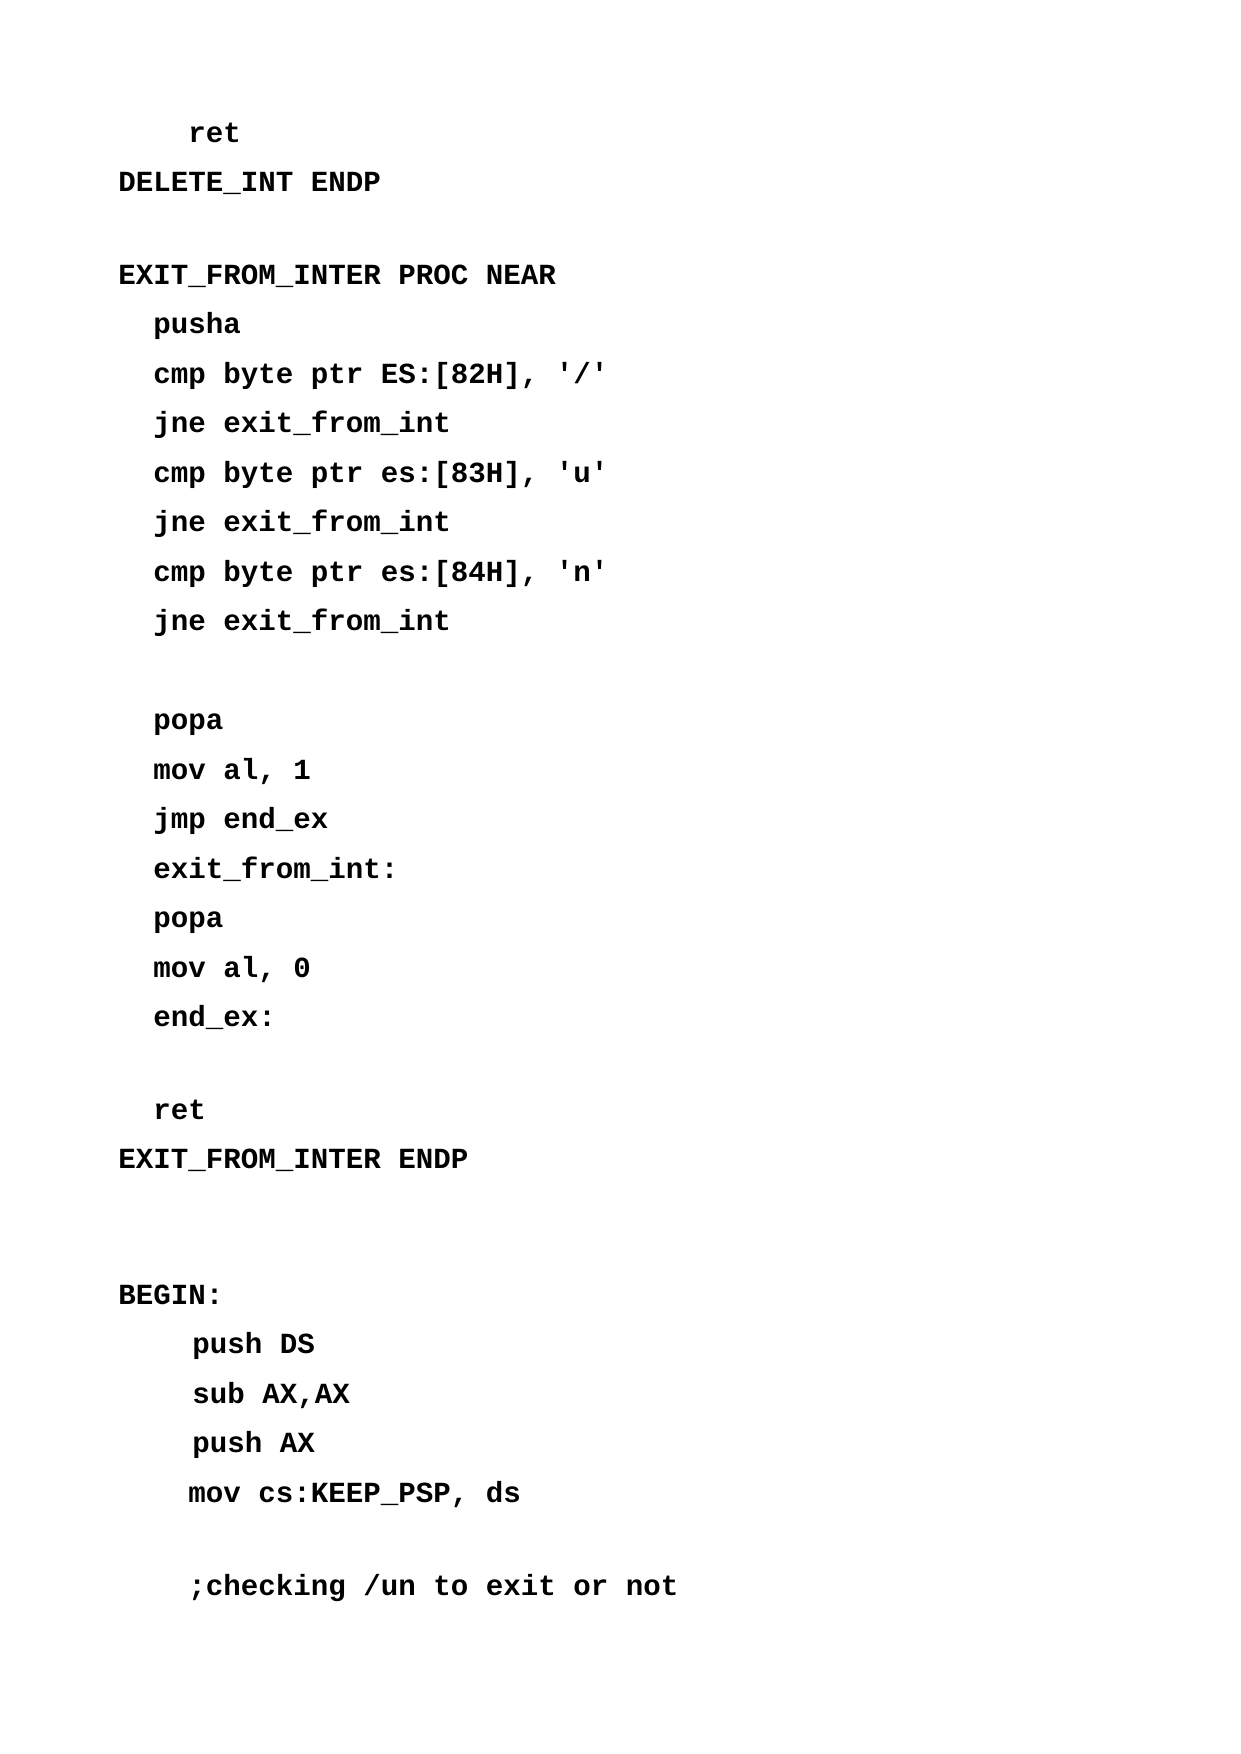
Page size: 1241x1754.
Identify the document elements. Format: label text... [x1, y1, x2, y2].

text popa [118, 903, 1122, 936]
text exit_from_int: [118, 854, 1122, 887]
text push AX [118, 1429, 1122, 1462]
text jne exit_from_int [118, 607, 1122, 639]
text EXIT_FROM_INTER ENDP [118, 1144, 1122, 1177]
text jmp end_ex [118, 804, 1122, 837]
text jne exit_from_int [118, 409, 1122, 442]
text mov al, 1 [118, 755, 1122, 788]
text cmp byte ptr es:[83H], 'u' [118, 458, 1122, 491]
text cmp byte ptr ES:[82H], '/' [118, 359, 1122, 392]
text mov al, 0 [118, 953, 1122, 986]
text pusha [118, 310, 1122, 343]
text cmp byte ptr es:[84H], 'n' [118, 557, 1122, 590]
text popa [118, 706, 1122, 738]
text BEGIN: [118, 1280, 1122, 1313]
text jne exit_from_int [118, 508, 1122, 541]
text sub AX,AX [118, 1379, 1122, 1412]
text ret [118, 1095, 1122, 1128]
text mov cs:KEEP_PSP, ds [118, 1478, 1122, 1511]
text push DS [118, 1330, 1122, 1363]
text ;checking /un to exit or not [118, 1571, 1122, 1604]
text end_ex: [118, 1002, 1122, 1035]
text DELETE_INT ENDP [118, 168, 1122, 201]
text EXIT_FROM_INTER PROC NEAR [118, 260, 1122, 293]
text ret [118, 118, 1122, 151]
